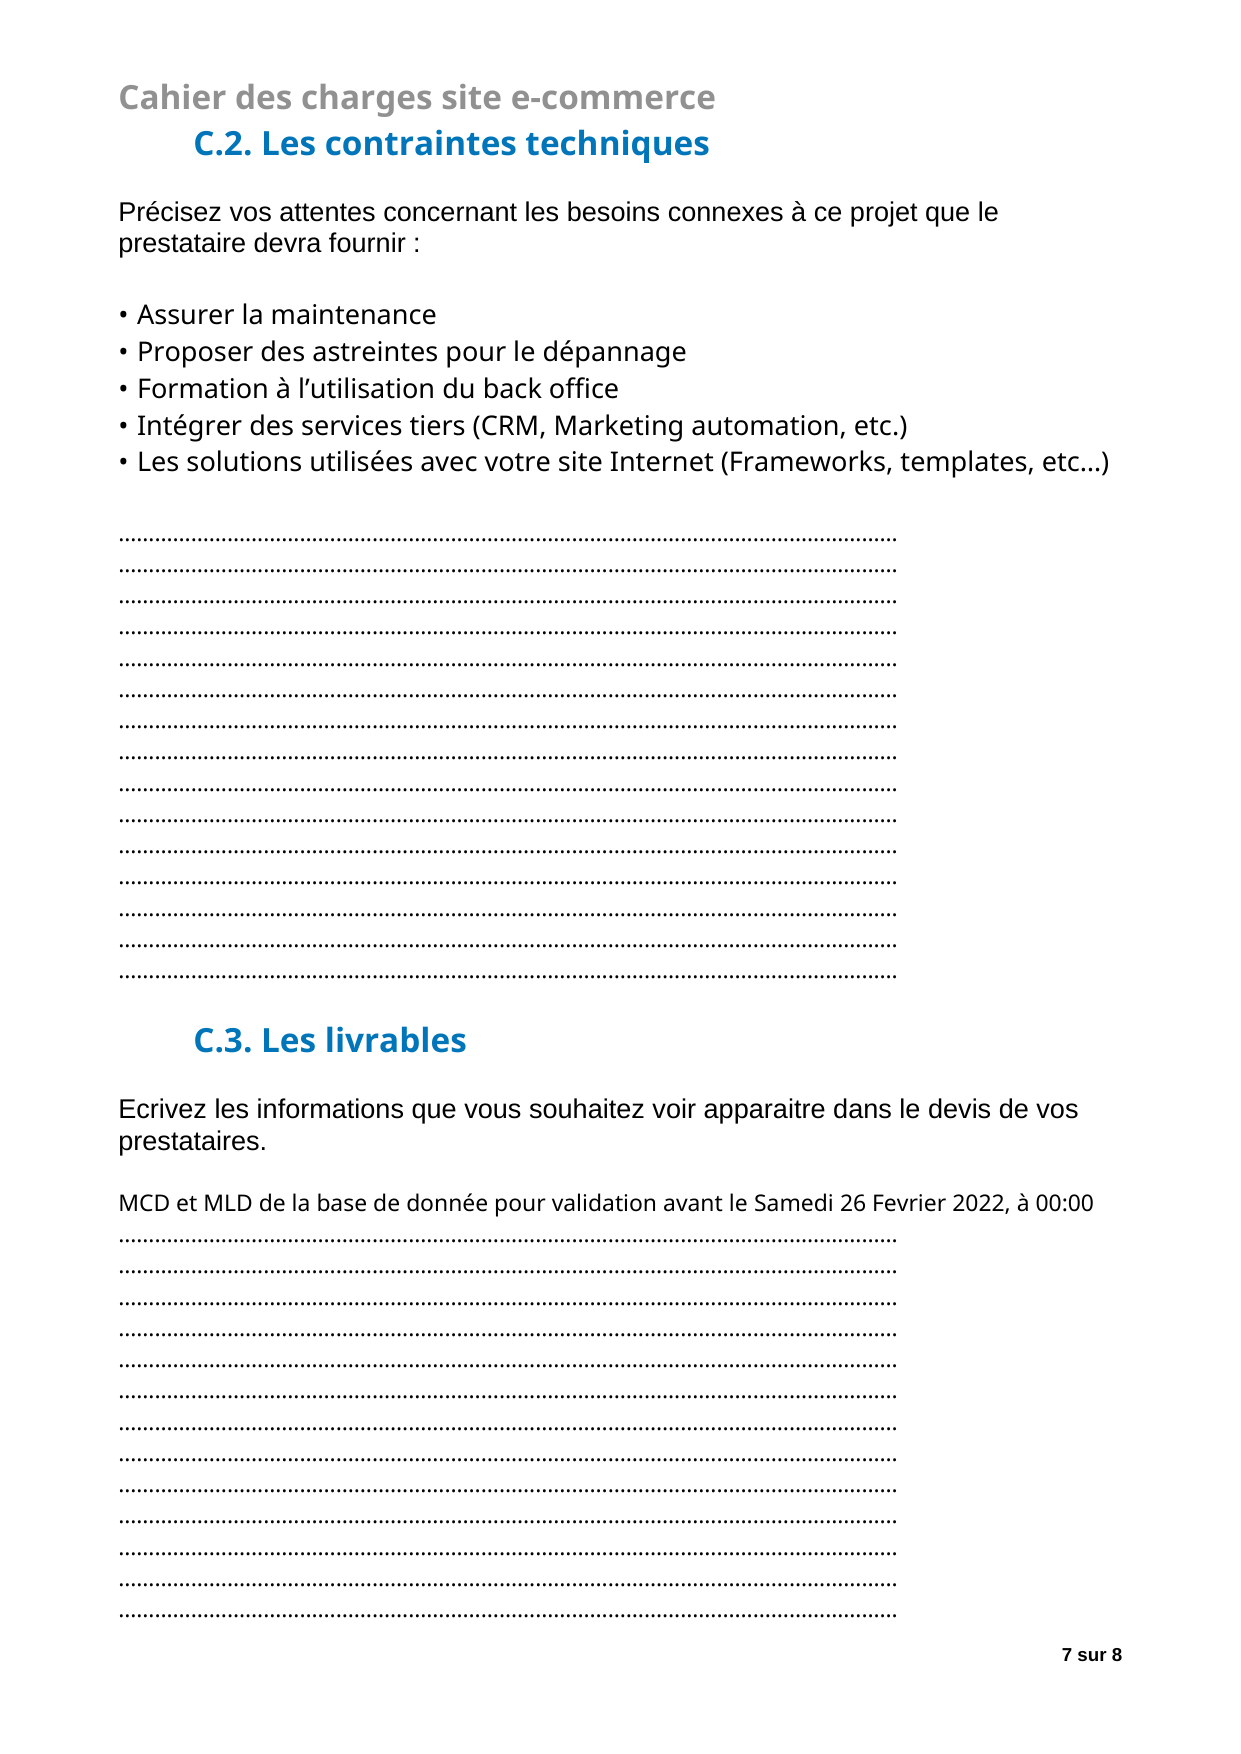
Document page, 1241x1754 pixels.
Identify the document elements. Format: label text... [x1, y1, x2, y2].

text ………………………………………………………………………………………………………………… [118, 548, 1122, 579]
text ………………………………………………………………………………………………………………… [118, 1562, 1122, 1593]
text ………………………………………………………………………………………………………………… [118, 798, 1122, 829]
text ………………………………………………………………………………………………………………… [118, 892, 1122, 923]
text Précisez vos attentes concernant les besoins connexes à ce projet que le prestataire devra fournir : [118, 196, 1122, 258]
list Les solutions utilisées avec votre site Internet (Frameworks, templates, etc…) [118, 443, 1122, 480]
text ………………………………………………………………………………………………………………… [118, 610, 1122, 642]
text ………………………………………………………………………………………………………………… [118, 1468, 1122, 1499]
text ………………………………………………………………………………………………………………… [118, 517, 1122, 548]
list Formation à l’utilisation du back office [118, 369, 1122, 406]
text ………………………………………………………………………………………………………………… [118, 1312, 1122, 1343]
text ………………………………………………………………………………………………………………… [118, 1437, 1122, 1468]
text ………………………………………………………………………………………………………………… [118, 1249, 1122, 1281]
subtitle C.2. Les contraintes techniques [118, 119, 1122, 165]
text ………………………………………………………………………………………………………………… [118, 1593, 1122, 1624]
text Ecrivez les informations que vous souhaitez voir apparaitre dans le devis de vos prestataires. [118, 1093, 1122, 1156]
list Assurer la maintenance [118, 295, 1122, 332]
text ………………………………………………………………………………………………………………… ………………………………………………………………………………………………………………… [118, 923, 1122, 985]
list Proposer des astreintes pour le dépannage [118, 332, 1122, 369]
text ………………………………………………………………………………………………………………… [118, 1499, 1122, 1531]
text ………………………………………………………………………………………………………………… [118, 829, 1122, 860]
text MCD et MLD de la base de donnée pour validation avant le Samedi 26 Fevrier 2022, à 00:00 [118, 1187, 1122, 1218]
text ………………………………………………………………………………………………………………… [118, 642, 1122, 673]
subtitle C.3. Les livrables [118, 1017, 1122, 1062]
text ………………………………………………………………………………………………………………… [118, 1343, 1122, 1374]
text ………………………………………………………………………………………………………………… [118, 1281, 1122, 1312]
list Intégrer des services tiers (CRM, Marketing automation, etc.) [118, 406, 1122, 443]
text ………………………………………………………………………………………………………………… [118, 860, 1122, 892]
text ………………………………………………………………………………………………………………… [118, 1374, 1122, 1406]
text ………………………………………………………………………………………………………………… [118, 673, 1122, 704]
text ………………………………………………………………………………………………………………… [118, 579, 1122, 610]
text ………………………………………………………………………………………………………………… [118, 1218, 1122, 1249]
text ………………………………………………………………………………………………………………… [118, 1531, 1122, 1562]
text ………………………………………………………………………………………………………………… [118, 704, 1122, 735]
text ………………………………………………………………………………………………………………… [118, 735, 1122, 767]
text ………………………………………………………………………………………………………………… [118, 767, 1122, 798]
text ………………………………………………………………………………………………………………… [118, 1406, 1122, 1437]
